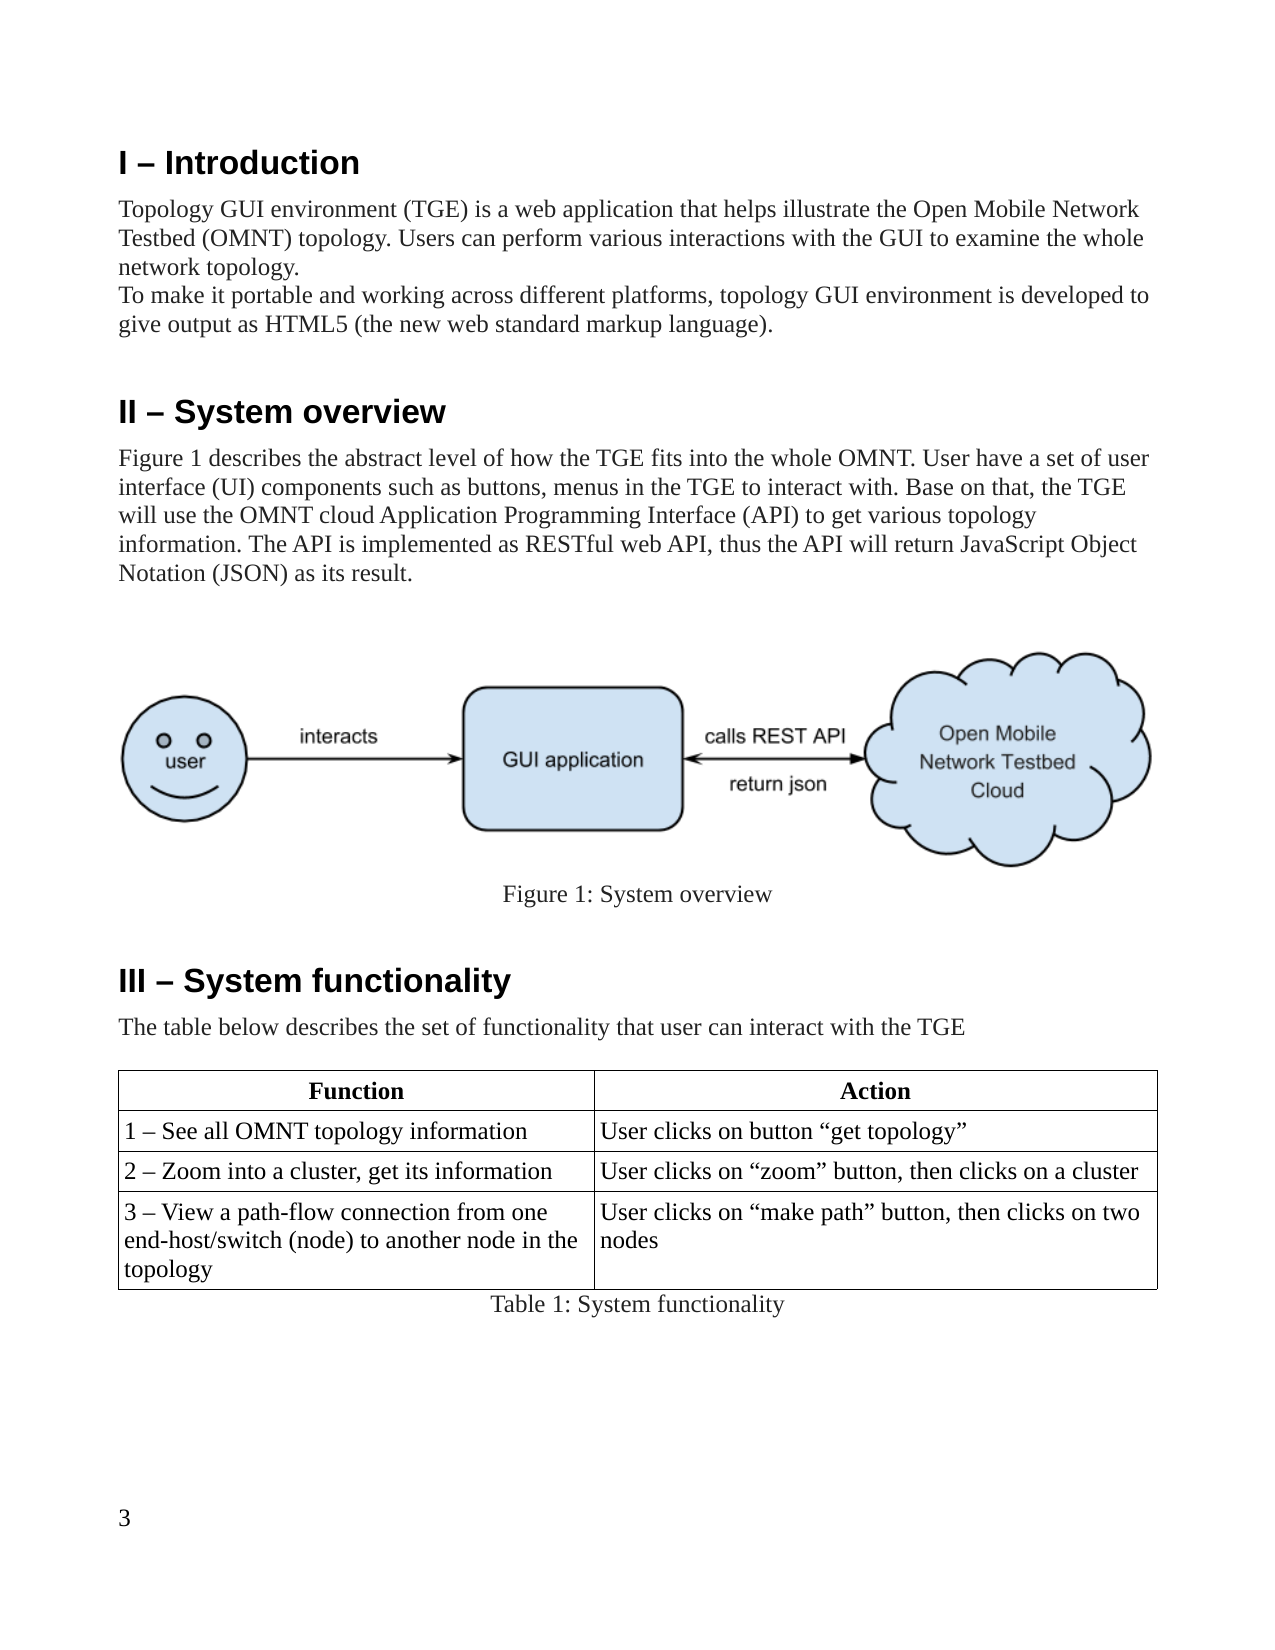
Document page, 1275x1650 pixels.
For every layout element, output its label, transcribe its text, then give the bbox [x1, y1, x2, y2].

text The table below describes the set of functionality that user can interact with the TGE [118, 1012, 1157, 1041]
picture [118, 644, 1157, 879]
text To make it portable and working across different platforms, topology GUI environment is developed to give output as HTML5 (the new web standard markup language). [118, 281, 1157, 338]
table_cell 3 – View a path-flow connection from one end-host/switch (node) to another node in the topology [119, 1192, 594, 1289]
subtitle I – Introduction [118, 143, 1157, 182]
text Topology GUI environment (TGE) is a web application that helps illustrate the Open Mobile Network Testbed (OMNT) topology. Users can perform various interactions with the GUI to examine the whole network topology. [118, 194, 1157, 281]
table_header Function [119, 1071, 594, 1110]
table_cell 2 – Zoom into a cluster, get its information [119, 1152, 594, 1191]
text Table 1: System functionality [118, 1290, 1157, 1318]
table_header Action [595, 1071, 1157, 1110]
table_cell User clicks on “zoom” button, then clicks on a cluster [595, 1152, 1157, 1191]
table_cell User clicks on “make path” button, then clicks on two nodes [595, 1192, 1157, 1289]
subtitle III – System functionality [118, 961, 1157, 1000]
subtitle II – System overview [118, 392, 1157, 430]
table_cell 1 – See all OMNT topology information [119, 1111, 594, 1151]
text Figure 1 describes the abstract level of how the TGE fits into the whole OMNT. User have a set of user interface (UI) components such as buttons, menus in the TGE to interact with. Base on that, the TGE will use the OMNT cloud Application Programming Interface (API) to get various topology information. The API is implemented as RESTful web API, thus the API will return JavaScript Object Notation (JSON) as its result. [118, 443, 1157, 587]
text Figure 1: System overview [118, 879, 1157, 908]
table_cell User clicks on button “get topology” [595, 1111, 1157, 1151]
